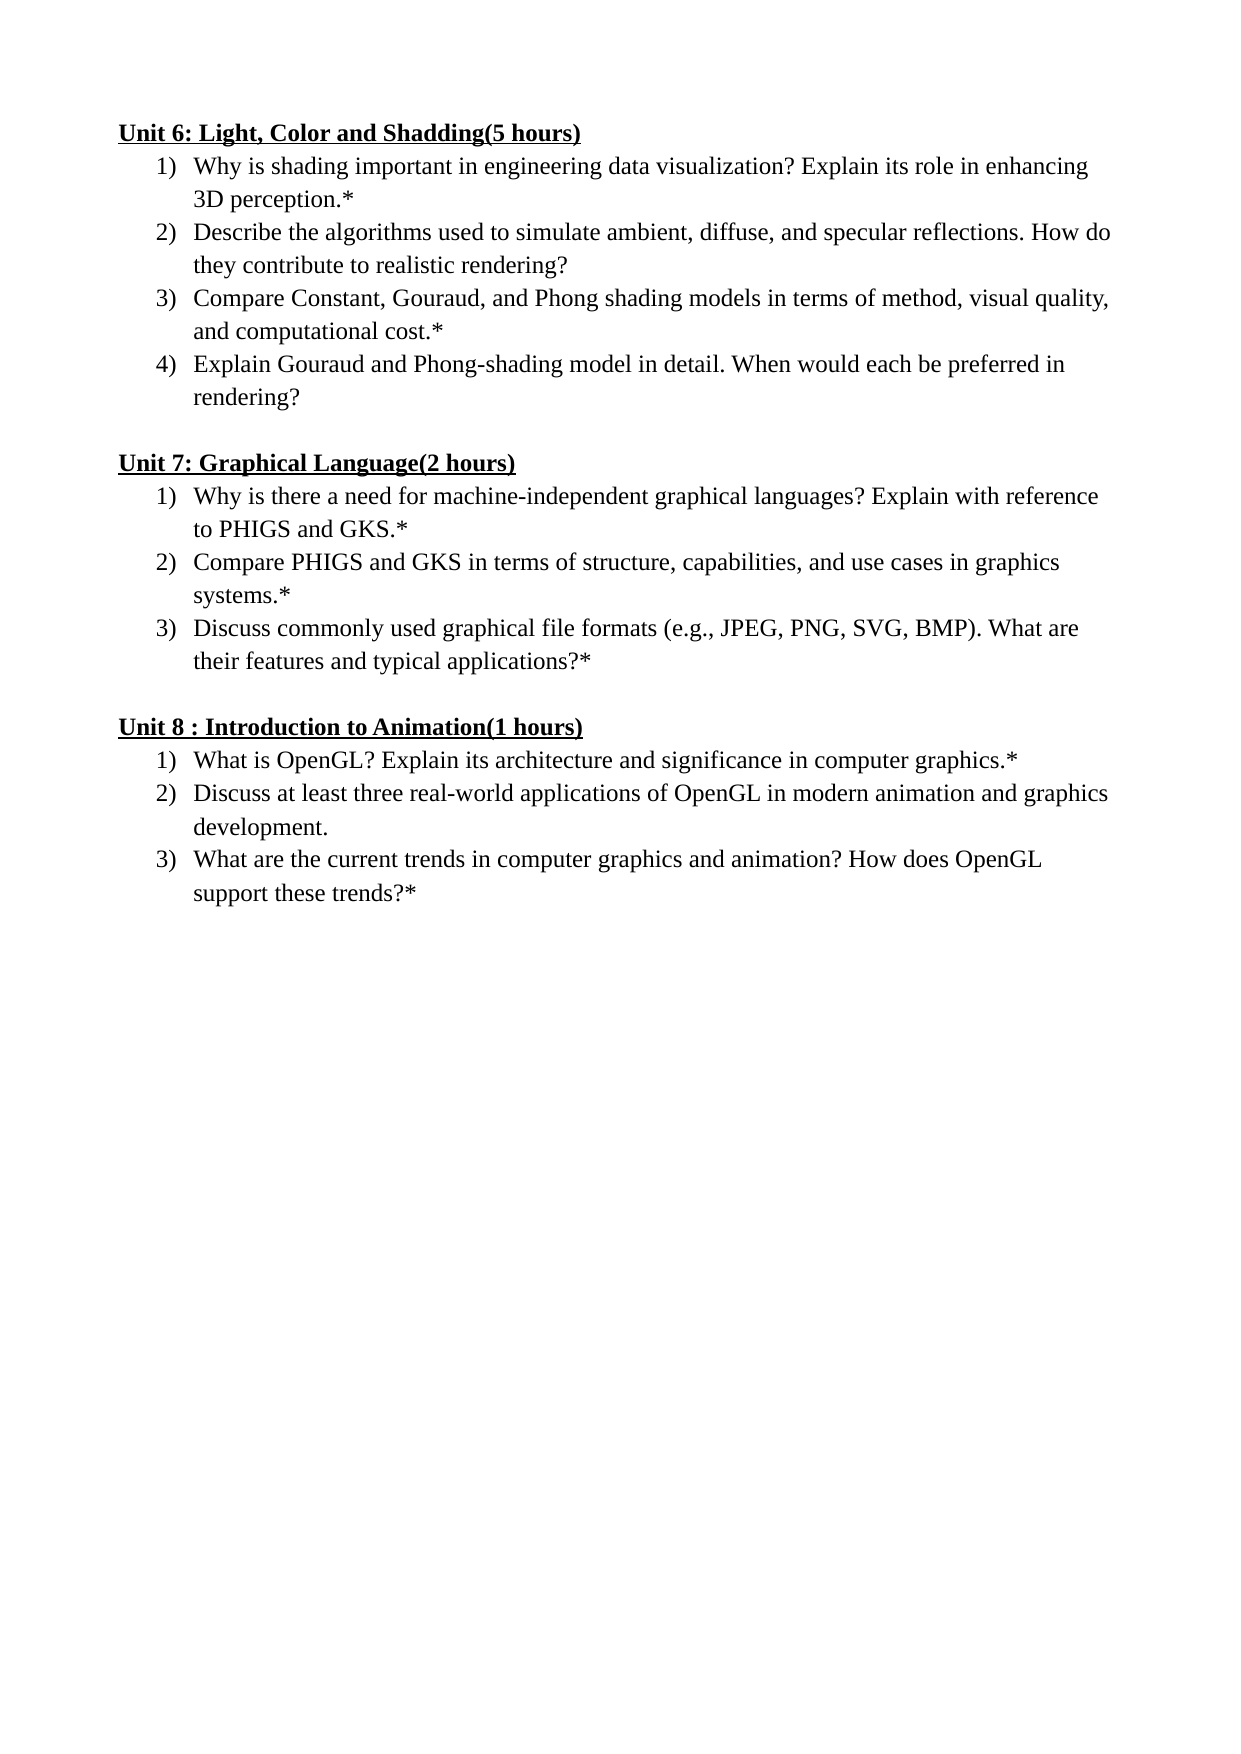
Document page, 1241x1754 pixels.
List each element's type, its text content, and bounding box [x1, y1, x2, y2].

list Compare PHIGS and GKS in terms of structure, capabilities, and use cases in graphics systems.* [156, 547, 1122, 609]
list Describe the algorithms used to simulate ambient, diffuse, and specular reflections. How do they contribute to realistic rendering? [156, 217, 1122, 279]
list Explain Gouraud and Phong-shading model in detail. When would each be preferred in rendering? [156, 349, 1122, 411]
list What are the current trends in computer graphics and animation? How does OpenGL support these trends?* [156, 844, 1122, 906]
text Unit 6: Light, Color and Shadding(5 hours) [118, 118, 1122, 147]
list Discuss commonly used graphical file formats (e.g., JPEG, PNG, SVG, BMP). What are their features and typical applications?* [156, 613, 1122, 675]
list What is OpenGL? Explain its architecture and significance in computer graphics.* [156, 746, 1122, 774]
text Unit 8 : Introduction to Animation(1 hours) [118, 712, 1122, 741]
list Compare Constant, Gouraud, and Phong shading models in terms of method, visual quality, and computational cost.* [156, 283, 1122, 345]
list Discuss at least three real-world applications of OpenGL in modern animation and graphics development. [156, 778, 1122, 840]
list Why is shading important in engineering data visualization? Explain its role in enhancing 3D perception.* [156, 151, 1122, 213]
text Unit 7: Graphical Language(2 hours) [118, 448, 1122, 477]
list Why is there a need for machine-independent graphical languages? Explain with reference to PHIGS and GKS.* [156, 481, 1122, 543]
